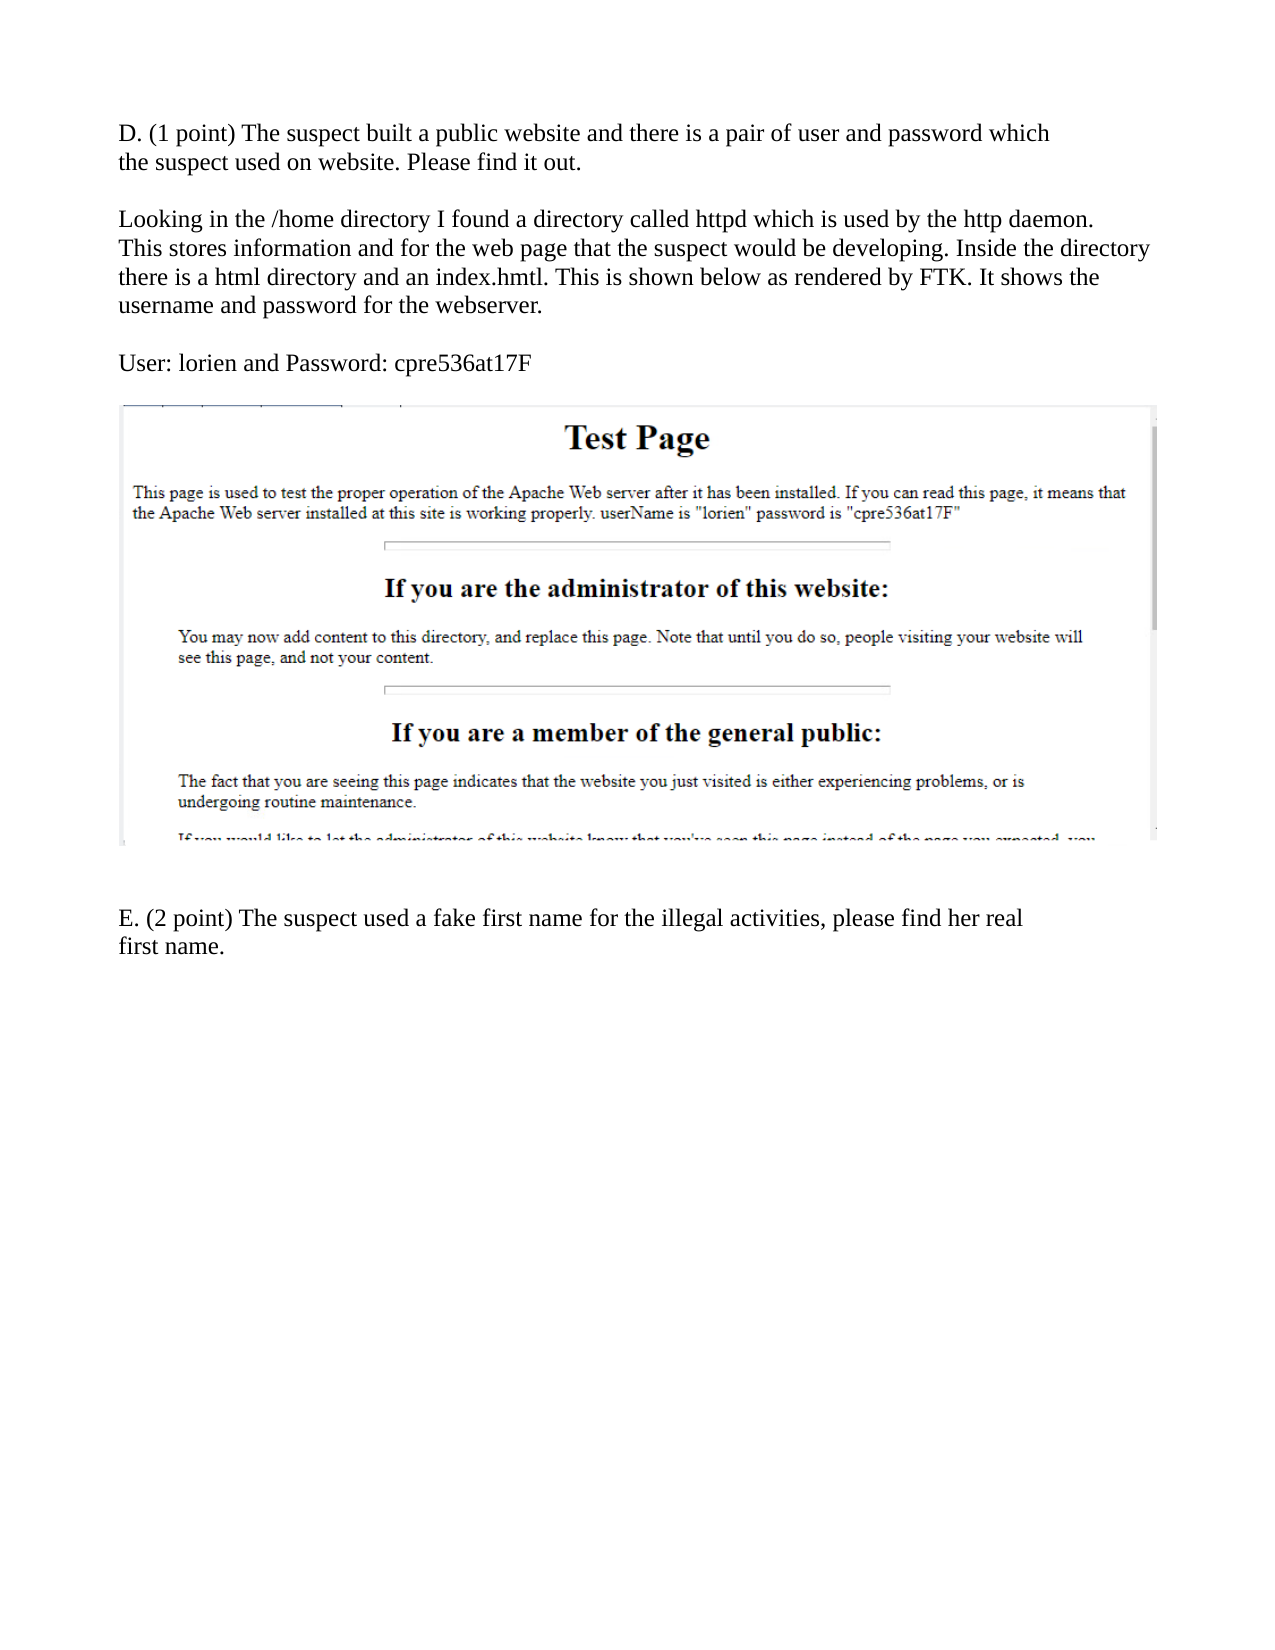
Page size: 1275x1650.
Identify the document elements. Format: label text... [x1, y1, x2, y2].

text Looking in the /home directory I found a directory called httpd which is used by the http daemon. [118, 204, 1157, 233]
text This stores information and for the web page that the suspect would be developing. Inside the directory there is a html directory and an index.hmtl. This is shown below as rendered by FTK. It shows the username and password for the webserver. [118, 233, 1157, 319]
text E. (2 point) The suspect used a fake first name for the illegal activities, please find her real [118, 903, 1157, 931]
text the suspect used on website. Please find it out. [118, 147, 1157, 176]
text D. (1 point) The suspect built a public website and there is a pair of user and password which [118, 118, 1157, 147]
picture [118, 405, 1157, 846]
text first name. [118, 931, 1157, 960]
text User: lorien and Password: cpre536at17F [118, 348, 1157, 377]
